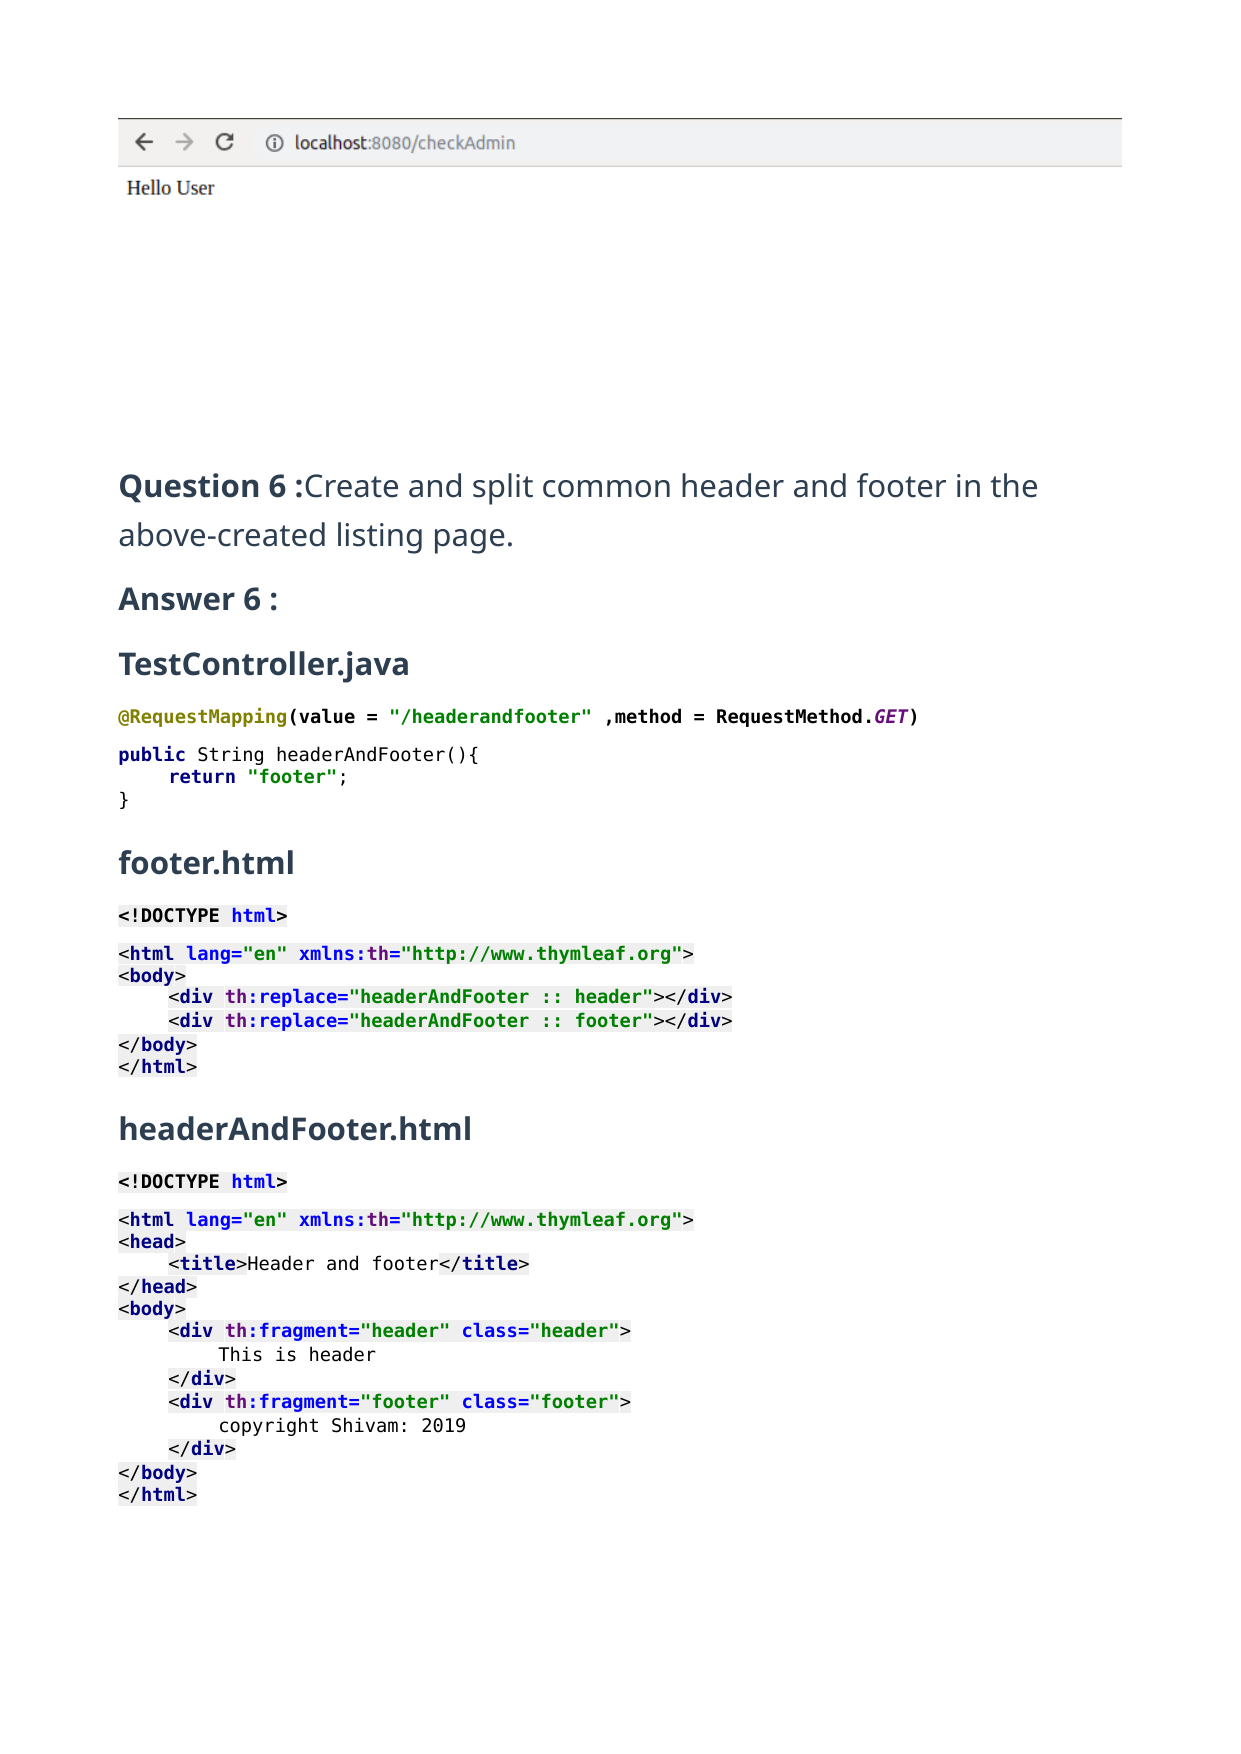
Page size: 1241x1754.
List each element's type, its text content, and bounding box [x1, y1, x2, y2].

text <body> [118, 964, 1122, 986]
text Answer 6 : [118, 577, 1122, 620]
text footer.html [118, 841, 1122, 883]
text <div th:fragment="footer" class="footer"> [118, 1391, 1122, 1415]
text This is header [118, 1344, 1122, 1367]
text <title>Header and footer</title> [118, 1253, 1122, 1276]
text <html lang="en" xmlns:th="http://www.thymleaf.org"> [118, 943, 1122, 964]
text copyright Shivam: 2019 [118, 1415, 1122, 1438]
text <div th:replace="headerAndFooter :: footer"></div> [118, 1010, 1122, 1034]
text headerAndFooter.html [118, 1107, 1122, 1149]
text <html lang="en" xmlns:th="http://www.thymleaf.org"> [118, 1209, 1122, 1231]
text @RequestMapping(value = "/headerandfooter" ,method = RequestMethod.GET) [118, 706, 1122, 728]
text TestController.java [118, 642, 1122, 684]
text return "footer"; [118, 766, 1122, 789]
text </body> [118, 1034, 1122, 1056]
text } [118, 789, 1122, 811]
text </div> [118, 1438, 1122, 1462]
text </div> [118, 1367, 1122, 1391]
text </html> [118, 1056, 1122, 1077]
text Question 6 :Create and split common header and footer in the above-created listing page. [118, 463, 1122, 555]
text <head> [118, 1231, 1122, 1253]
text public String headerAndFooter(){ [118, 744, 1122, 766]
text <body> [118, 1298, 1122, 1320]
text <div th:replace="headerAndFooter :: header"></div> [118, 986, 1122, 1010]
text <!DOCTYPE html> [118, 905, 1122, 927]
picture [118, 118, 1123, 264]
text <div th:fragment="header" class="header"> [118, 1320, 1122, 1344]
text </html> [118, 1484, 1122, 1506]
text </head> [118, 1276, 1122, 1298]
text </body> [118, 1462, 1122, 1484]
text <!DOCTYPE html> [118, 1172, 1122, 1193]
